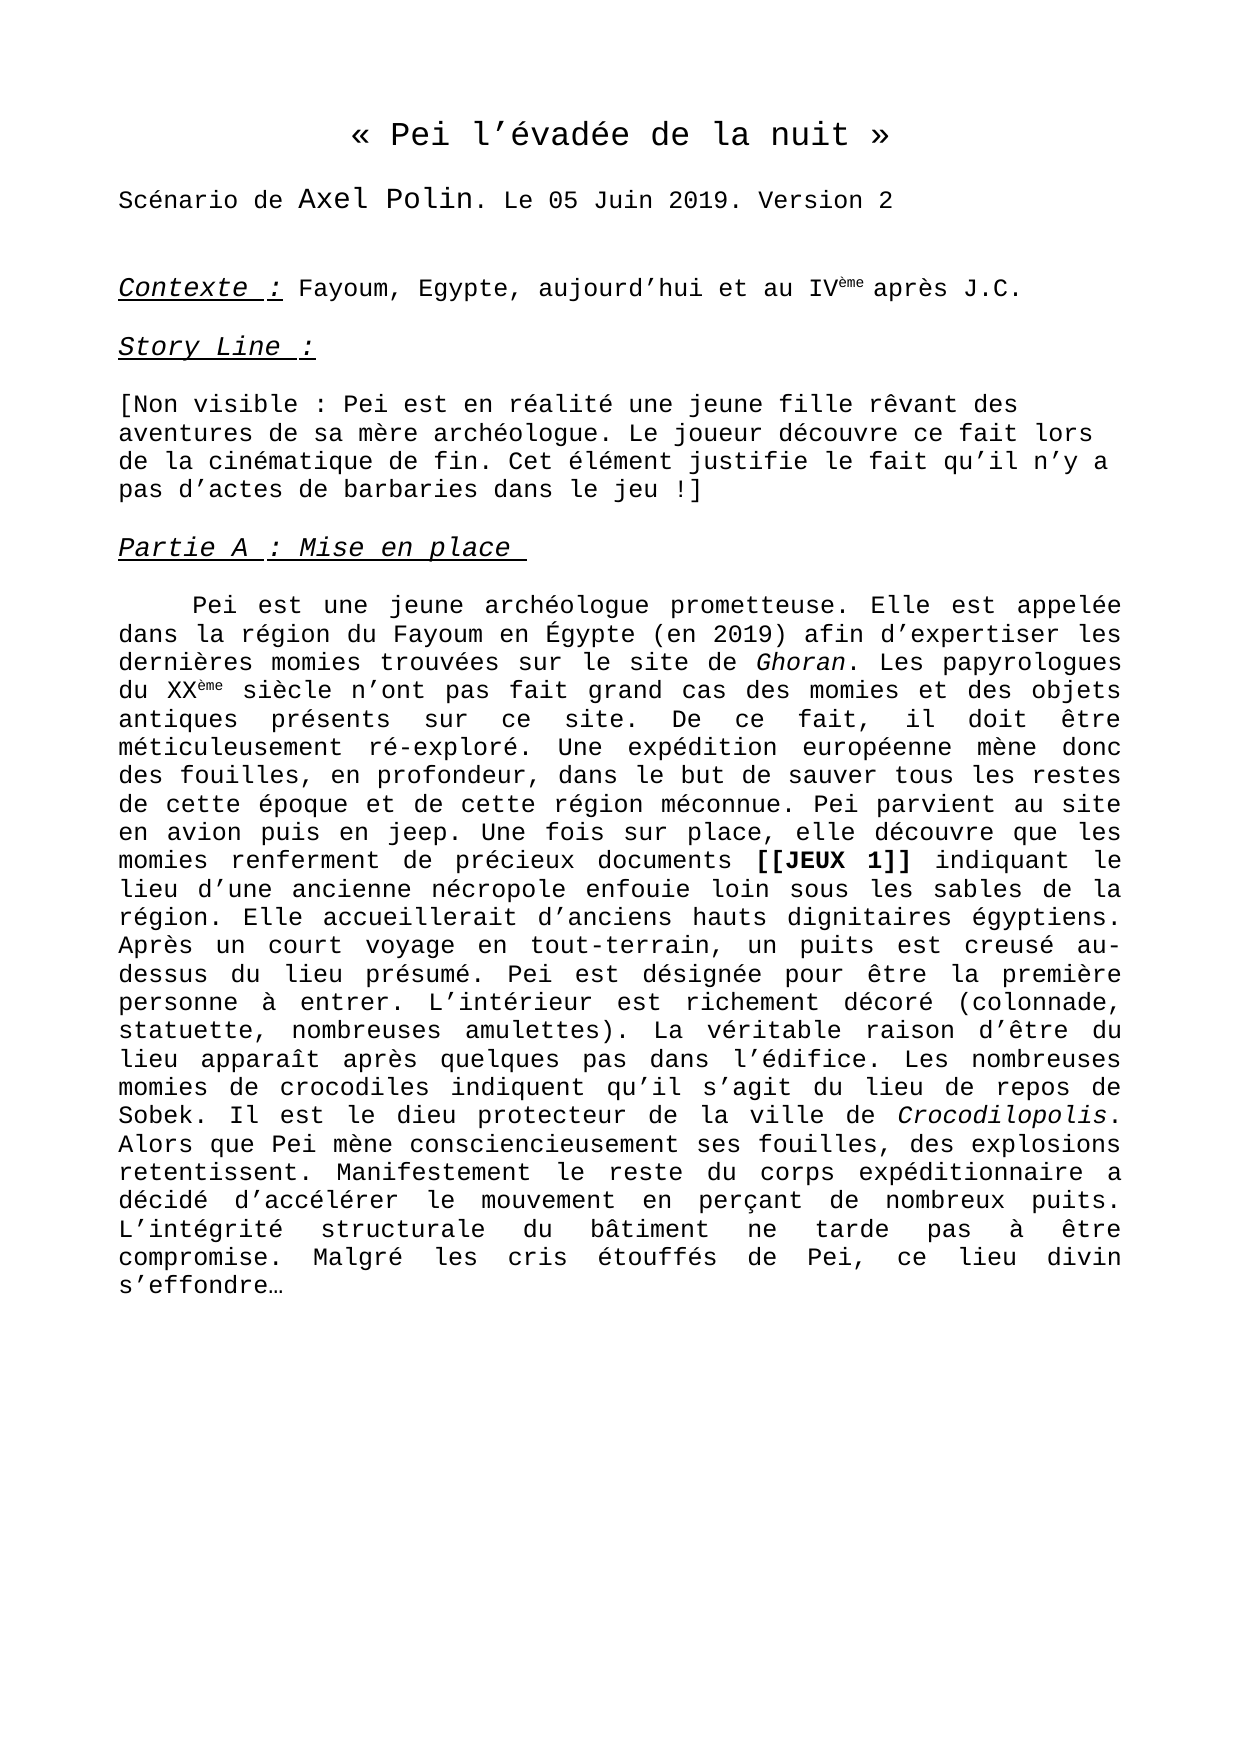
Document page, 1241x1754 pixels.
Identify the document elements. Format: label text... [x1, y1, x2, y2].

text de la cinématique de fin. Cet élément justifie le fait qu’il n’y a [118, 449, 1122, 477]
text [Non visible : Pei est en réalité une jeune fille rêvant des [118, 392, 1122, 420]
text « Pei l’évadée de la nuit » [118, 118, 1122, 156]
text Contexte : Fayoum, Egypte, aujourd’hui et au IVème après J.C. [118, 274, 1122, 305]
text Story Line : [118, 333, 1122, 364]
text Scénario de Axel Polin. Le 05 Juin 2019. Version 2 [118, 184, 1122, 217]
text Partie A : Mise en place [118, 534, 1122, 564]
text aventures de sa mère archéologue. Le joueur découvre ce fait lors [118, 420, 1122, 449]
text pas d’actes de barbaries dans le jeu !] [118, 477, 1122, 505]
text Pei est une jeune archéologue prometteuse. Elle est appelée dans la région du Fayoum en Égypte (en 2019) afin d’expertiser les dernières momies trouvées sur le site de Ghoran. Les papyrologues du XXème siècle n’ont pas fait grand cas des momies et des objets antiques présents sur ce site. De ce fait, il doit être méticuleusement ré-exploré. Une expédition européenne mène donc des fouilles, en profondeur, dans le but de sauver tous les restes de cette époque et de cette région méconnue. Pei parvient au site en avion puis en jeep. Une fois sur place, elle découvre que les momies renferment de précieux documents [[JEUX 1]] indiquant le lieu d’une ancienne nécropole enfouie loin sous les sables de la région. Elle accueillerait d’anciens hauts dignitaires égyptiens. Après un court voyage en tout-terrain, un puits est creusé au-dessus du lieu présumé. Pei est désignée pour être la première personne à entrer. L’intérieur est richement décoré (colonnade, statuette, nombreuses amulettes). La véritable raison d’être du lieu apparaît après quelques pas dans l’édifice. Les nombreuses momies de crocodiles indiquent qu’il s’agit du lieu de repos de Sobek. Il est le dieu protecteur de la ville de Crocodilopolis. Alors que Pei mène consciencieusement ses fouilles, des explosions retentissent. Manifestement le reste du corps expéditionnaire a décidé d’accélérer le mouvement en perçant de nombreux puits. L’intégrité structurale du bâtiment ne tarde pas à être compromise. Malgré les cris étouffés de Pei, ce lieu divin s’effondre… [118, 593, 1122, 1301]
